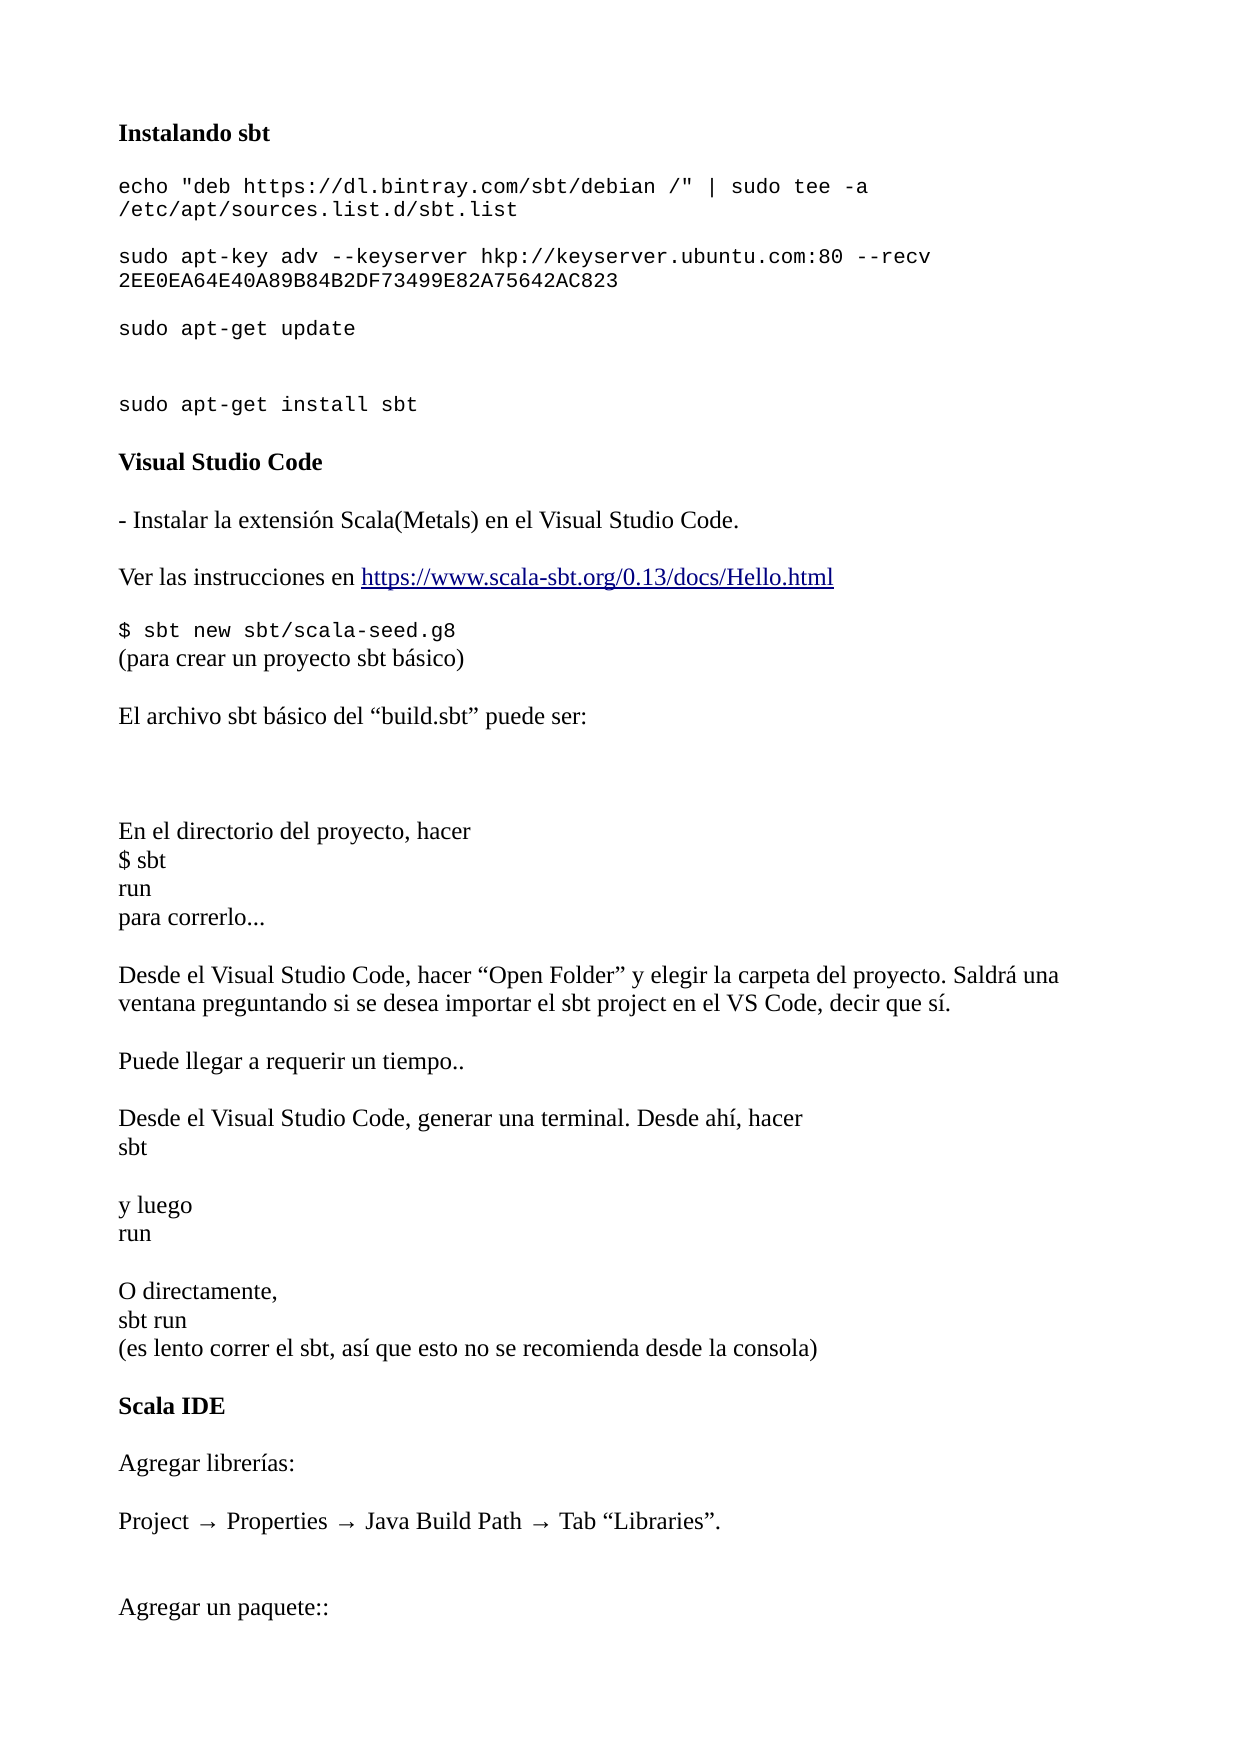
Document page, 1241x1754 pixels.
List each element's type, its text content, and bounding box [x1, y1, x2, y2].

text $ sbt [118, 845, 1122, 873]
text Puede llegar a requerir un tiempo.. [118, 1046, 1122, 1075]
text Ver las instrucciones en https://www.scala-sbt.org/0.13/docs/Hello.html [118, 562, 1122, 591]
text Visual Studio Code [118, 447, 1122, 476]
text sbt [118, 1132, 1122, 1161]
text - Instalar la extensión Scala(Metals) en el Visual Studio Code. [118, 505, 1122, 534]
text En el directorio del proyecto, hacer [118, 816, 1122, 845]
text sudo apt-get update [118, 317, 1122, 341]
text echo "deb https://dl.bintray.com/sbt/debian /" | sudo tee -a /etc/apt/sources.list.d/sbt.list [118, 176, 1122, 223]
text sudo apt-get install sbt [118, 394, 1122, 418]
text sbt run [118, 1305, 1122, 1333]
text run [118, 1218, 1122, 1247]
text Agregar librerías: [118, 1448, 1122, 1477]
text Scala IDE [118, 1391, 1122, 1420]
text O directamente, [118, 1276, 1122, 1305]
text Desde el Visual Studio Code, generar una terminal. Desde ahí, hacer [118, 1103, 1122, 1132]
text sudo apt-key adv --keyserver hkp://keyserver.ubuntu.com:80 --recv 2EE0EA64E40A89B84B2DF73499E82A75642AC823 [118, 247, 1122, 294]
text (para crear un proyecto sbt básico) [118, 643, 1122, 672]
text para correrlo... [118, 902, 1122, 931]
text Desde el Visual Studio Code, hacer “Open Folder” y elegir la carpeta del proyecto. Saldrá una ventana preguntando si se desea importar el sbt project en el VS Code, decir que sí. [118, 960, 1122, 1017]
text Project → Properties → Java Build Path → Tab “Libraries”. [118, 1506, 1122, 1535]
text y luego [118, 1190, 1122, 1218]
text (es lento correr el sbt, así que esto no se recomienda desde la consola) [118, 1333, 1122, 1362]
text Agregar un paquete:: [118, 1592, 1122, 1621]
text $ sbt new sbt/scala-seed.g8 [118, 620, 1122, 643]
text Instalando sbt [118, 118, 1122, 147]
text run [118, 873, 1122, 902]
text El archivo sbt básico del “build.sbt” puede ser: [118, 701, 1122, 730]
